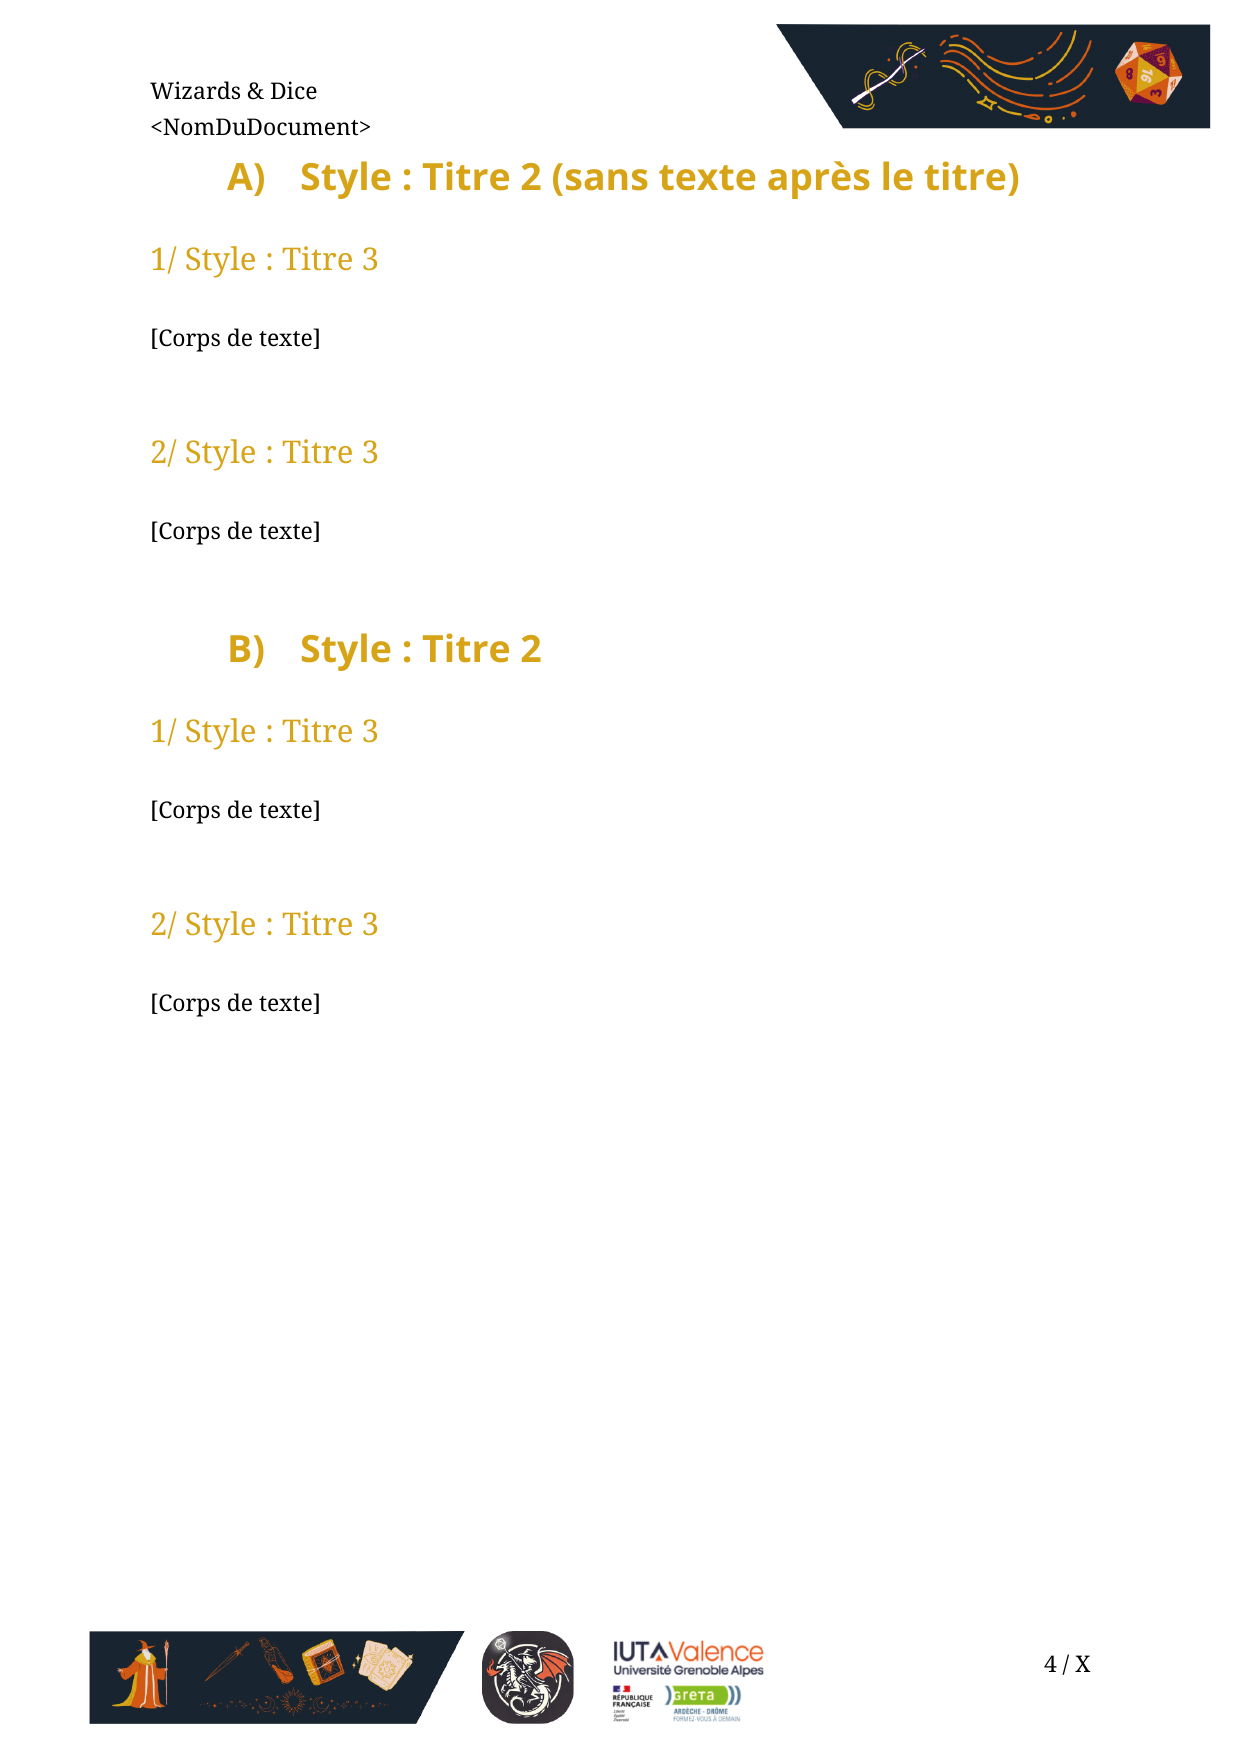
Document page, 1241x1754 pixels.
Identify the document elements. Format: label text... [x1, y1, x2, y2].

picture [771, 21, 1218, 131]
text [Corps de texte] [150, 987, 1090, 1018]
subtitle Style : Titre 3 [150, 237, 1090, 279]
subtitle Style : Titre 2 [227, 622, 1090, 673]
picture [81, 1620, 788, 1733]
subtitle Style : Titre 3 [150, 430, 1090, 472]
subtitle Style : Titre 3 [150, 709, 1090, 752]
text [Corps de texte] [150, 794, 1090, 826]
subtitle Style : Titre 3 [150, 902, 1090, 945]
text [Corps de texte] [150, 322, 1090, 353]
subtitle Style : Titre 2 (sans texte après le titre) [227, 150, 1090, 201]
text [Corps de texte] [150, 514, 1090, 546]
